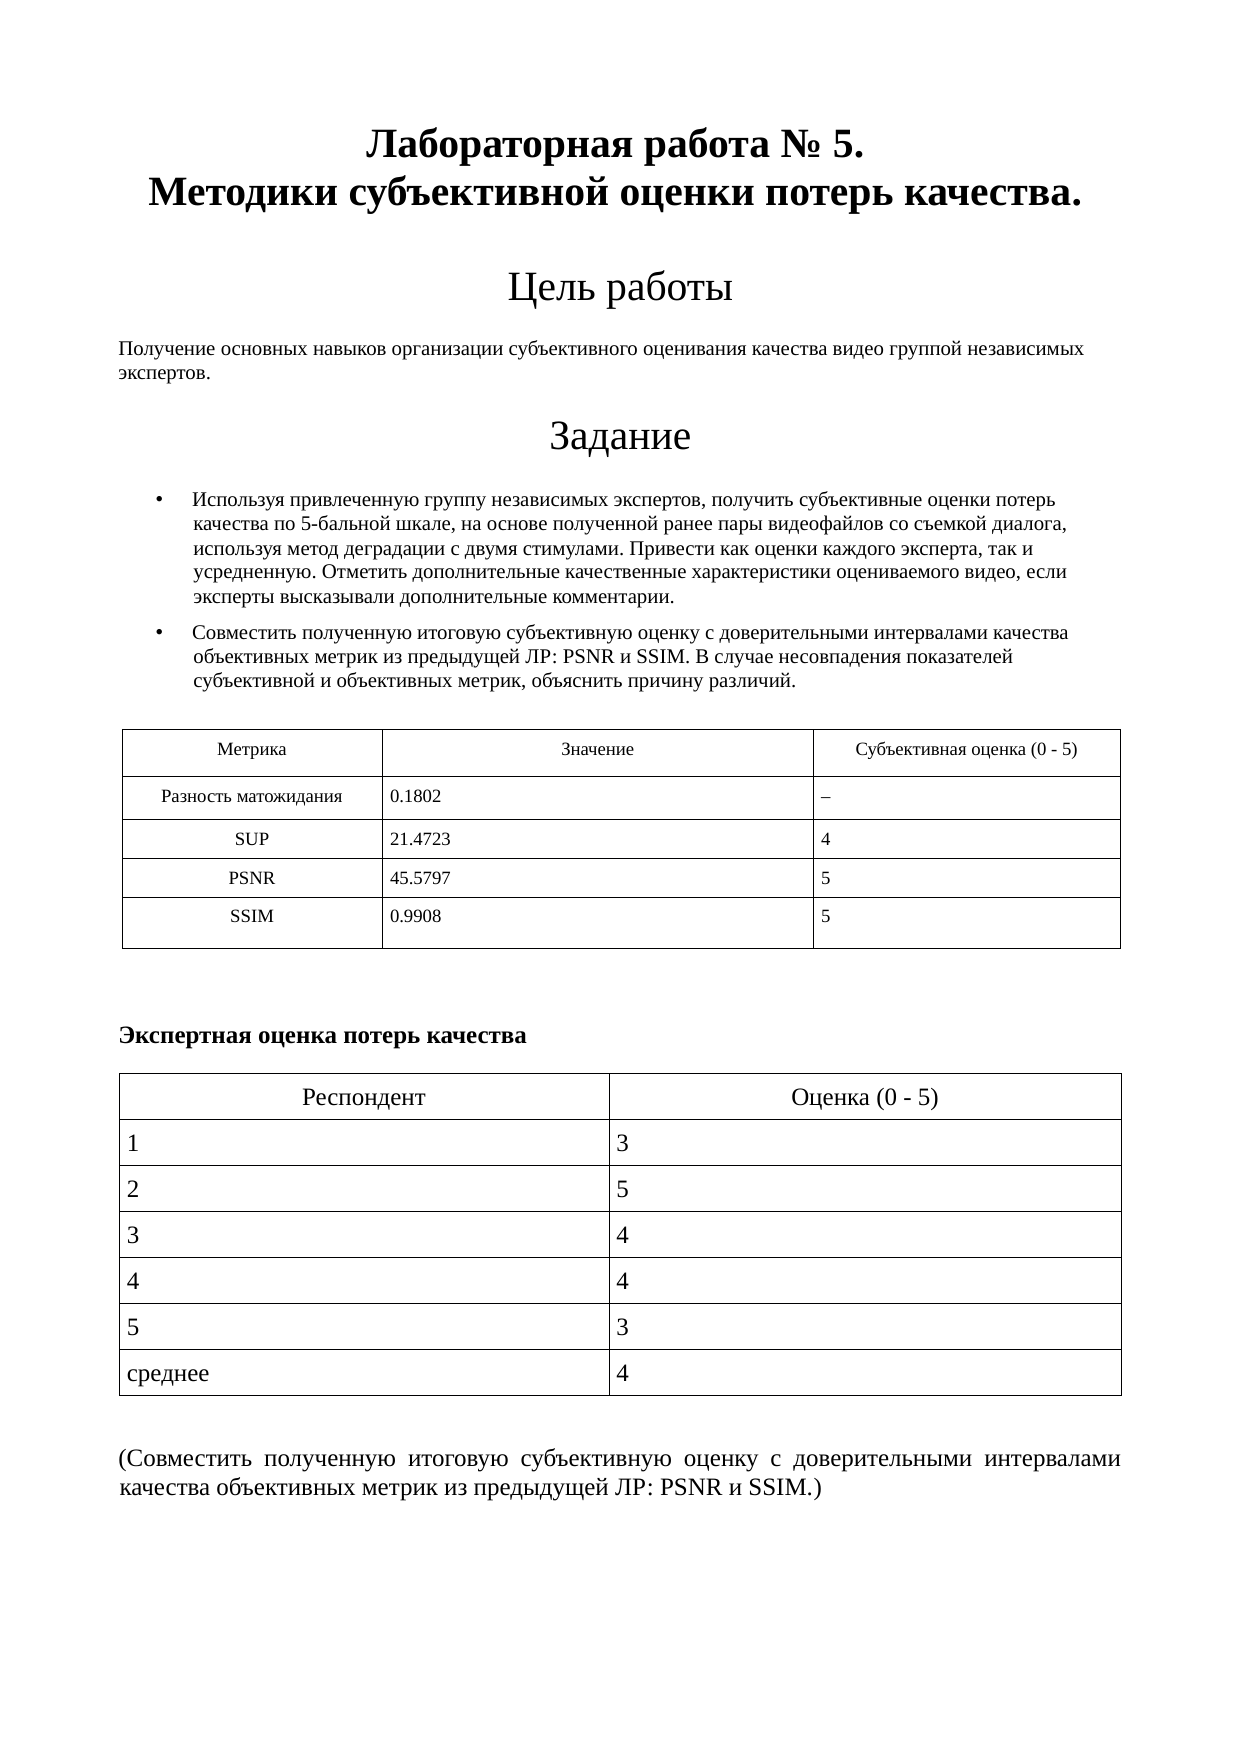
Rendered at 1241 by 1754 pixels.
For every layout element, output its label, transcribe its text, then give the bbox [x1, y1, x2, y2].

table_cell SSIM [123, 898, 382, 948]
table_cell 4 [814, 820, 1120, 858]
list Совместить полученную итоговую субъективную оценку с доверительными интервалами качества объективных метрик из предыдущей ЛР: PSNR и SSIM. В случае несовпадения показателей субъективной и объективных метрик, объяснить причину различий. [156, 620, 1122, 692]
table_cell 4 [120, 1258, 609, 1303]
table_cell 5 [120, 1304, 609, 1349]
text Получение основных навыков организации субъективного оценивания качества видео группой независимых экспертов. [118, 336, 1122, 384]
table_cell 3 [610, 1304, 1121, 1349]
table_cell 4 [610, 1258, 1121, 1303]
table_cell 21.4723 [383, 820, 813, 858]
list Используя привлеченную группу независимых экспертов, получить субъективные оценки потерь качества по 5-бальной шкале, на основе полученной ранее пары видеофайлов со съемкой диалога, используя метод деградации с двумя стимулами. Привести как оценки каждого эксперта, так и усредненную. Отметить дополнительные качественные характеристики оцениваемого видео, если эксперты высказывали дополнительные комментарии. [156, 487, 1122, 608]
table_header Оценка (0 - 5) [610, 1074, 1121, 1119]
table_cell 5 [610, 1166, 1121, 1211]
table_cell 45.5797 [383, 859, 813, 897]
table_cell 4 [610, 1212, 1121, 1257]
text (Совместить полученную итоговую субъективную оценку с доверительными интервалами качества объективных метрик из предыдущей ЛР: PSNR и SSIM.) [118, 1443, 1122, 1501]
table_header Метрика [123, 730, 382, 776]
table_cell 2 [120, 1166, 609, 1211]
table_cell Разность матожидания [123, 777, 382, 819]
subtitle Лабораторная работа № 5. [118, 118, 1122, 166]
subtitle Задание [118, 411, 1122, 458]
subtitle Методики субъективной оценки потерь качества. [118, 166, 1122, 214]
subtitle Цель работы [118, 262, 1122, 310]
table_cell 4 [610, 1350, 1121, 1395]
table_cell 0.1802 [383, 777, 813, 819]
table_cell 5 [814, 898, 1120, 948]
table_cell SUP [123, 820, 382, 858]
table_header Значение [383, 730, 813, 776]
table_cell среднее [120, 1350, 609, 1395]
table_cell – [814, 777, 1120, 819]
table_cell 0.9908 [383, 898, 813, 948]
table_header Респондент [120, 1074, 609, 1119]
table_cell 3 [610, 1120, 1121, 1165]
table_cell 3 [120, 1212, 609, 1257]
table_cell 1 [120, 1120, 609, 1165]
text Экспертная оценка потерь качества [118, 1020, 1122, 1049]
table_cell 5 [814, 859, 1120, 897]
table_header Субъективная оценка (0 - 5) [814, 730, 1120, 776]
table_cell PSNR [123, 859, 382, 897]
